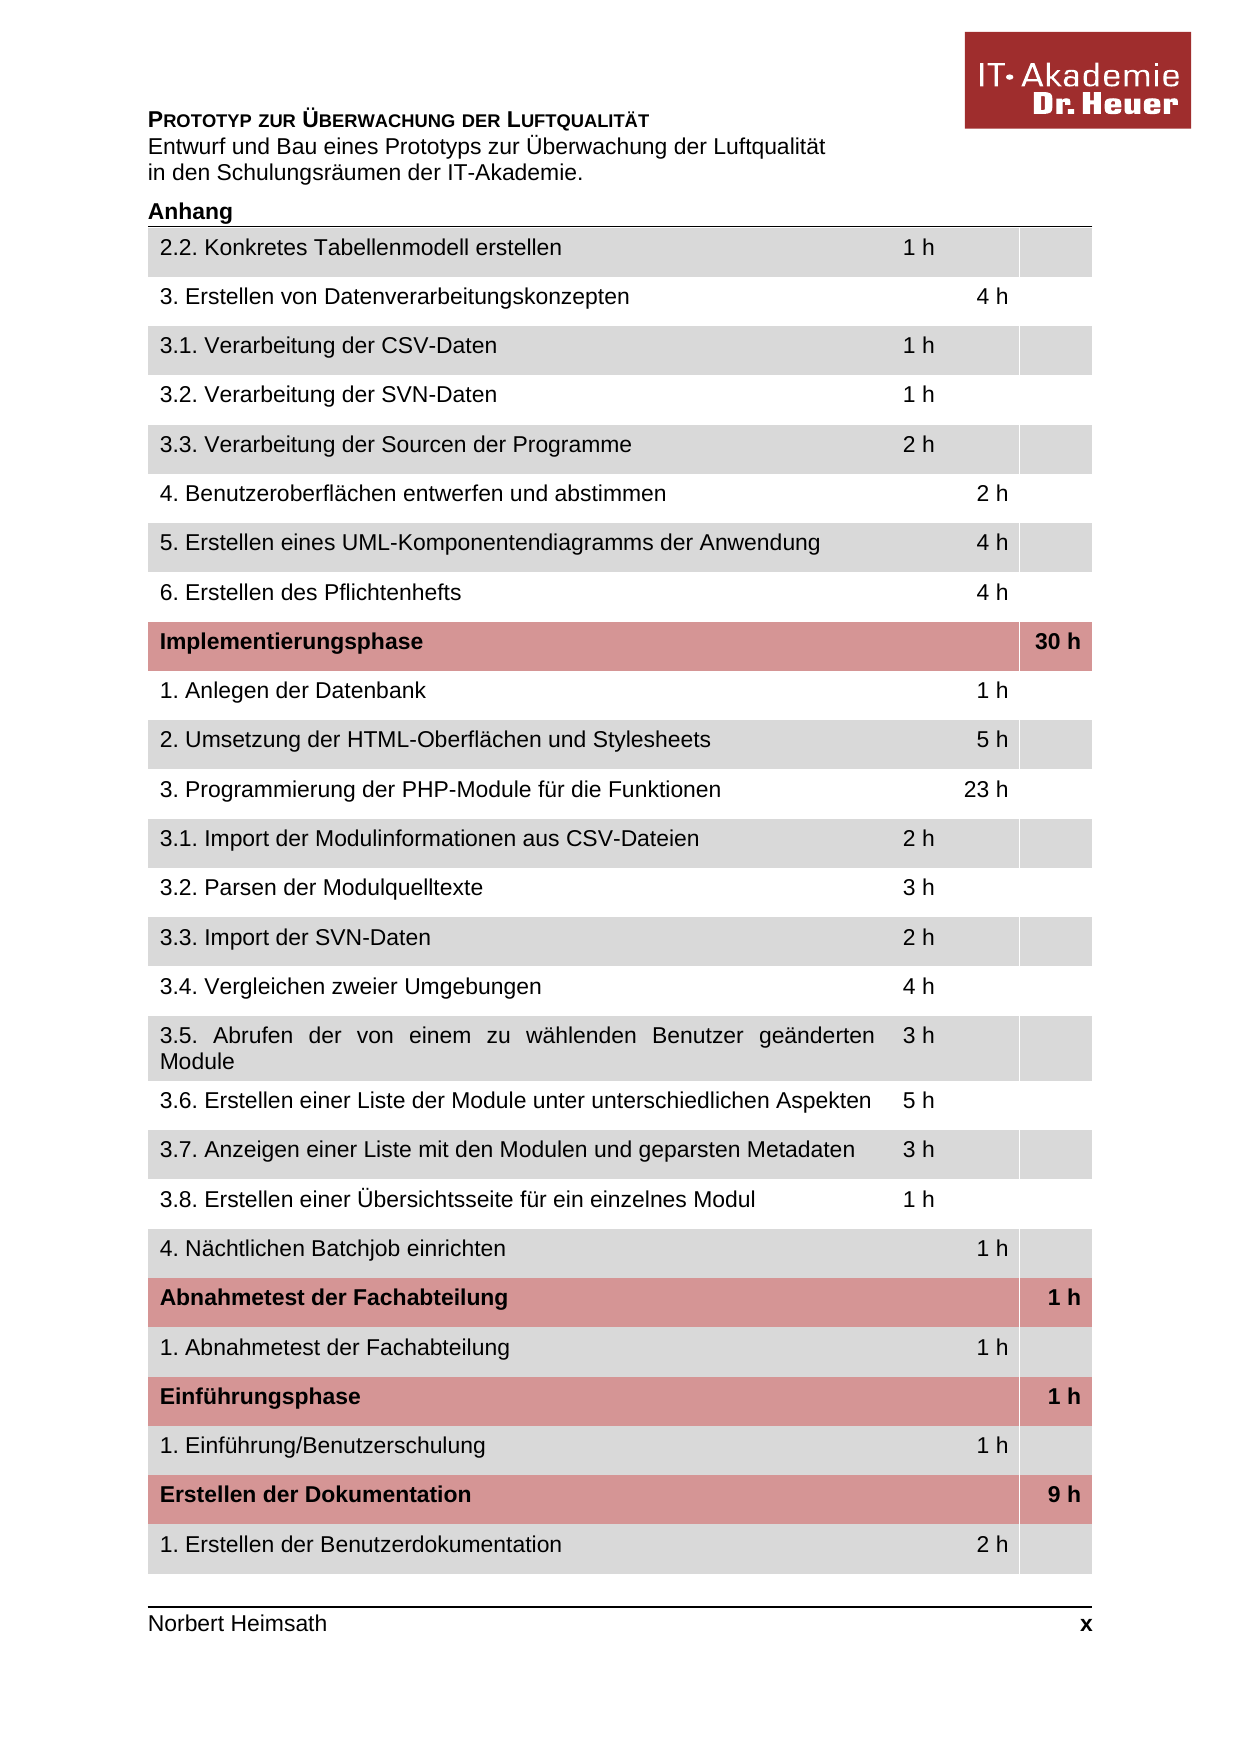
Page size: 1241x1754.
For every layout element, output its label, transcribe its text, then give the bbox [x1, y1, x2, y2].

table_cell 9 h [1020, 1475, 1092, 1524]
table_cell 4 h [946, 523, 1019, 572]
table_cell [1020, 917, 1092, 966]
table_cell 2 h [887, 917, 946, 966]
table_cell [887, 474, 946, 523]
table_cell [887, 1327, 946, 1377]
table_cell [946, 868, 1019, 917]
table_cell [887, 1377, 946, 1426]
table_cell [887, 769, 946, 819]
table_cell 3.1. Import der Modulinformationen aus CSV-Dateien [148, 819, 887, 868]
table_cell [887, 1278, 946, 1327]
table_cell [887, 572, 946, 622]
table_cell 3.7. Anzeigen einer Liste mit den Modulen und geparsten Metadaten [148, 1130, 887, 1179]
table_cell [946, 228, 1019, 277]
table_cell 1 h [1020, 1278, 1092, 1327]
table_cell 4 h [887, 966, 946, 1016]
table_cell 3.1. Verarbeitung der CSV-Daten [148, 326, 887, 375]
table_cell [946, 326, 1019, 375]
table_cell [1020, 1081, 1092, 1130]
table_cell 4. Nächtlichen Batchjob einrichten [148, 1229, 887, 1278]
table_cell [946, 966, 1019, 1016]
table_cell 2 h [946, 1524, 1019, 1574]
table_cell 3.6. Erstellen einer Liste der Module unter unterschiedlichen Aspekten [148, 1081, 887, 1130]
table_cell 3. Programmierung der PHP-Module für die Funktionen [148, 769, 887, 819]
table_cell [1020, 966, 1092, 1016]
table_cell [946, 1016, 1019, 1081]
table_cell 2 h [946, 474, 1019, 523]
table_cell [1020, 868, 1092, 917]
table_cell [1020, 720, 1092, 769]
table_cell 1 h [887, 228, 946, 277]
table_cell 1 h [887, 375, 946, 424]
table_cell 1 h [946, 1229, 1019, 1278]
table_cell 3 h [887, 1130, 946, 1179]
table_cell [887, 523, 946, 572]
table_cell [946, 1180, 1019, 1229]
table_cell 1. Erstellen der Benutzerdokumentation [148, 1524, 887, 1574]
table_cell [887, 1229, 946, 1278]
table_cell 3.8. Erstellen einer Übersichtsseite für ein einzelnes Modul [148, 1180, 887, 1229]
table_cell [946, 917, 1019, 966]
table_cell 2 h [887, 819, 946, 868]
table_cell [887, 720, 946, 769]
table_cell 3.5. Abrufen der von einem zu wählenden Benutzer geänderten Module [148, 1016, 887, 1081]
table_cell 3.2. Verarbeitung der SVN-Daten [148, 375, 887, 424]
table_cell 2 h [887, 425, 946, 474]
table_cell 3 h [887, 1016, 946, 1081]
table_cell 5 h [946, 720, 1019, 769]
table_cell 5. Erstellen eines UML-Komponentendiagramms der Anwendung [148, 523, 887, 572]
table_cell [1020, 326, 1092, 375]
table_cell [1020, 474, 1092, 523]
table_cell [946, 1278, 1019, 1327]
table_cell 1. Anlegen der Datenbank [148, 671, 887, 720]
table_cell [1020, 523, 1092, 572]
table_cell 23 h [946, 769, 1019, 819]
table_cell Einführungsphase [148, 1377, 887, 1426]
table_cell [1020, 1130, 1092, 1179]
table_cell 3.3. Import der SVN-Daten [148, 917, 887, 966]
table_cell [946, 819, 1019, 868]
table_cell [946, 1475, 1019, 1524]
table_cell 3.4. Vergleichen zweier Umgebungen [148, 966, 887, 1016]
table_cell [1020, 1180, 1092, 1229]
table_cell [1020, 1229, 1092, 1278]
table_cell [887, 1524, 946, 1574]
table_cell [1020, 277, 1092, 326]
table_cell [1020, 1524, 1092, 1574]
table_cell 1 h [946, 671, 1019, 720]
table_cell [887, 671, 946, 720]
table_cell [1020, 228, 1092, 277]
table_cell 4. Benutzeroberflächen entwerfen und abstimmen [148, 474, 887, 523]
table_cell Abnahmetest der Fachabteilung [148, 1278, 887, 1327]
table_cell [1020, 671, 1092, 720]
table_cell 2. Umsetzung der HTML-Oberflächen und Stylesheets [148, 720, 887, 769]
table_cell [887, 1475, 946, 1524]
table_cell 4 h [946, 277, 1019, 326]
table_cell [1020, 1016, 1092, 1081]
table_cell 1 h [946, 1327, 1019, 1377]
table_cell [887, 1426, 946, 1475]
table_cell [1020, 1426, 1092, 1475]
table_cell [1020, 425, 1092, 474]
table_cell 1. Abnahmetest der Fachabteilung [148, 1327, 887, 1377]
table_cell 3.3. Verarbeitung der Sourcen der Programme [148, 425, 887, 474]
table_cell 30 h [1020, 622, 1092, 671]
table_cell 1 h [887, 326, 946, 375]
table_cell [946, 1081, 1019, 1130]
table_cell Erstellen der Dokumentation [148, 1475, 887, 1524]
table_cell [946, 1377, 1019, 1426]
table_cell [946, 622, 1019, 671]
table_cell [946, 425, 1019, 474]
table_cell [1020, 572, 1092, 622]
table_cell 6. Erstellen des Pflichtenhefts [148, 572, 887, 622]
table_cell 3. Erstellen von Datenverarbeitungskonzepten [148, 277, 887, 326]
table_cell [1020, 769, 1092, 819]
table_cell 1 h [946, 1426, 1019, 1475]
table_cell 3.2. Parsen der Modulquelltexte [148, 868, 887, 917]
table_cell [1020, 819, 1092, 868]
table_cell [1020, 375, 1092, 424]
table_cell 1 h [1020, 1377, 1092, 1426]
table_cell [1020, 1327, 1092, 1377]
table_cell 1 h [887, 1180, 946, 1229]
table_cell [946, 1130, 1019, 1179]
table_cell [946, 375, 1019, 424]
table_cell 5 h [887, 1081, 946, 1130]
table_cell [887, 277, 946, 326]
table_cell 1. Einführung/Benutzerschulung [148, 1426, 887, 1475]
table_cell 2.2. Konkretes Tabellenmodell erstellen [148, 228, 887, 277]
table_cell 3 h [887, 868, 946, 917]
table_cell 4 h [946, 572, 1019, 622]
table_cell Implementierungsphase [148, 622, 887, 671]
table_cell [887, 622, 946, 671]
